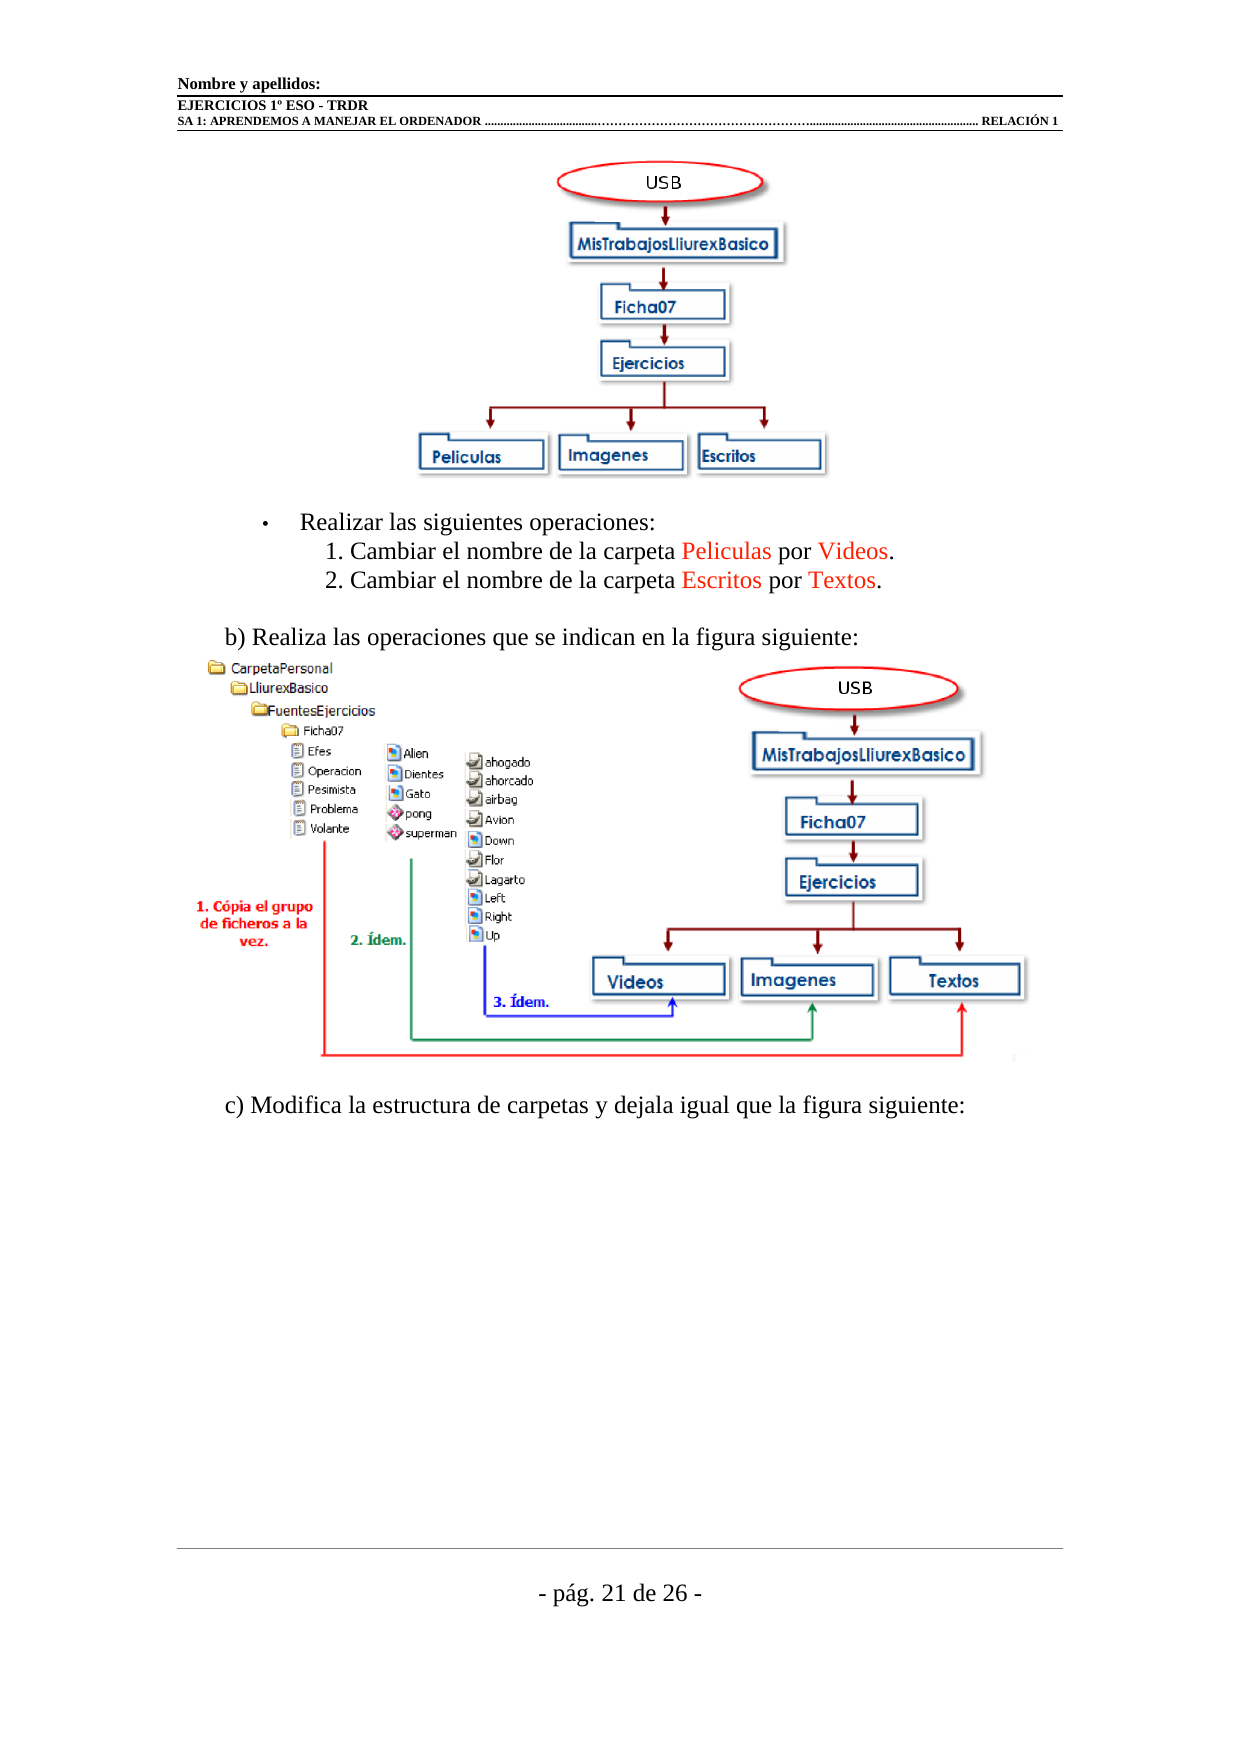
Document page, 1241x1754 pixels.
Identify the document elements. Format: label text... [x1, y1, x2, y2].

picture [191, 655, 1032, 1062]
picture [413, 154, 831, 479]
text 1. Cambiar el nombre de la carpeta Peliculas por Videos. [325, 536, 1063, 565]
text c) Modifica la estructura de carpetas y dejala igual que la figura siguiente: [224, 1090, 1098, 1119]
text b) Realiza las operaciones que se indican en la figura siguiente: [224, 622, 1098, 651]
text 2. Cambiar el nombre de la carpeta Escritos por Textos. [325, 565, 1063, 593]
list Realizar las siguientes operaciones: [262, 507, 1063, 536]
